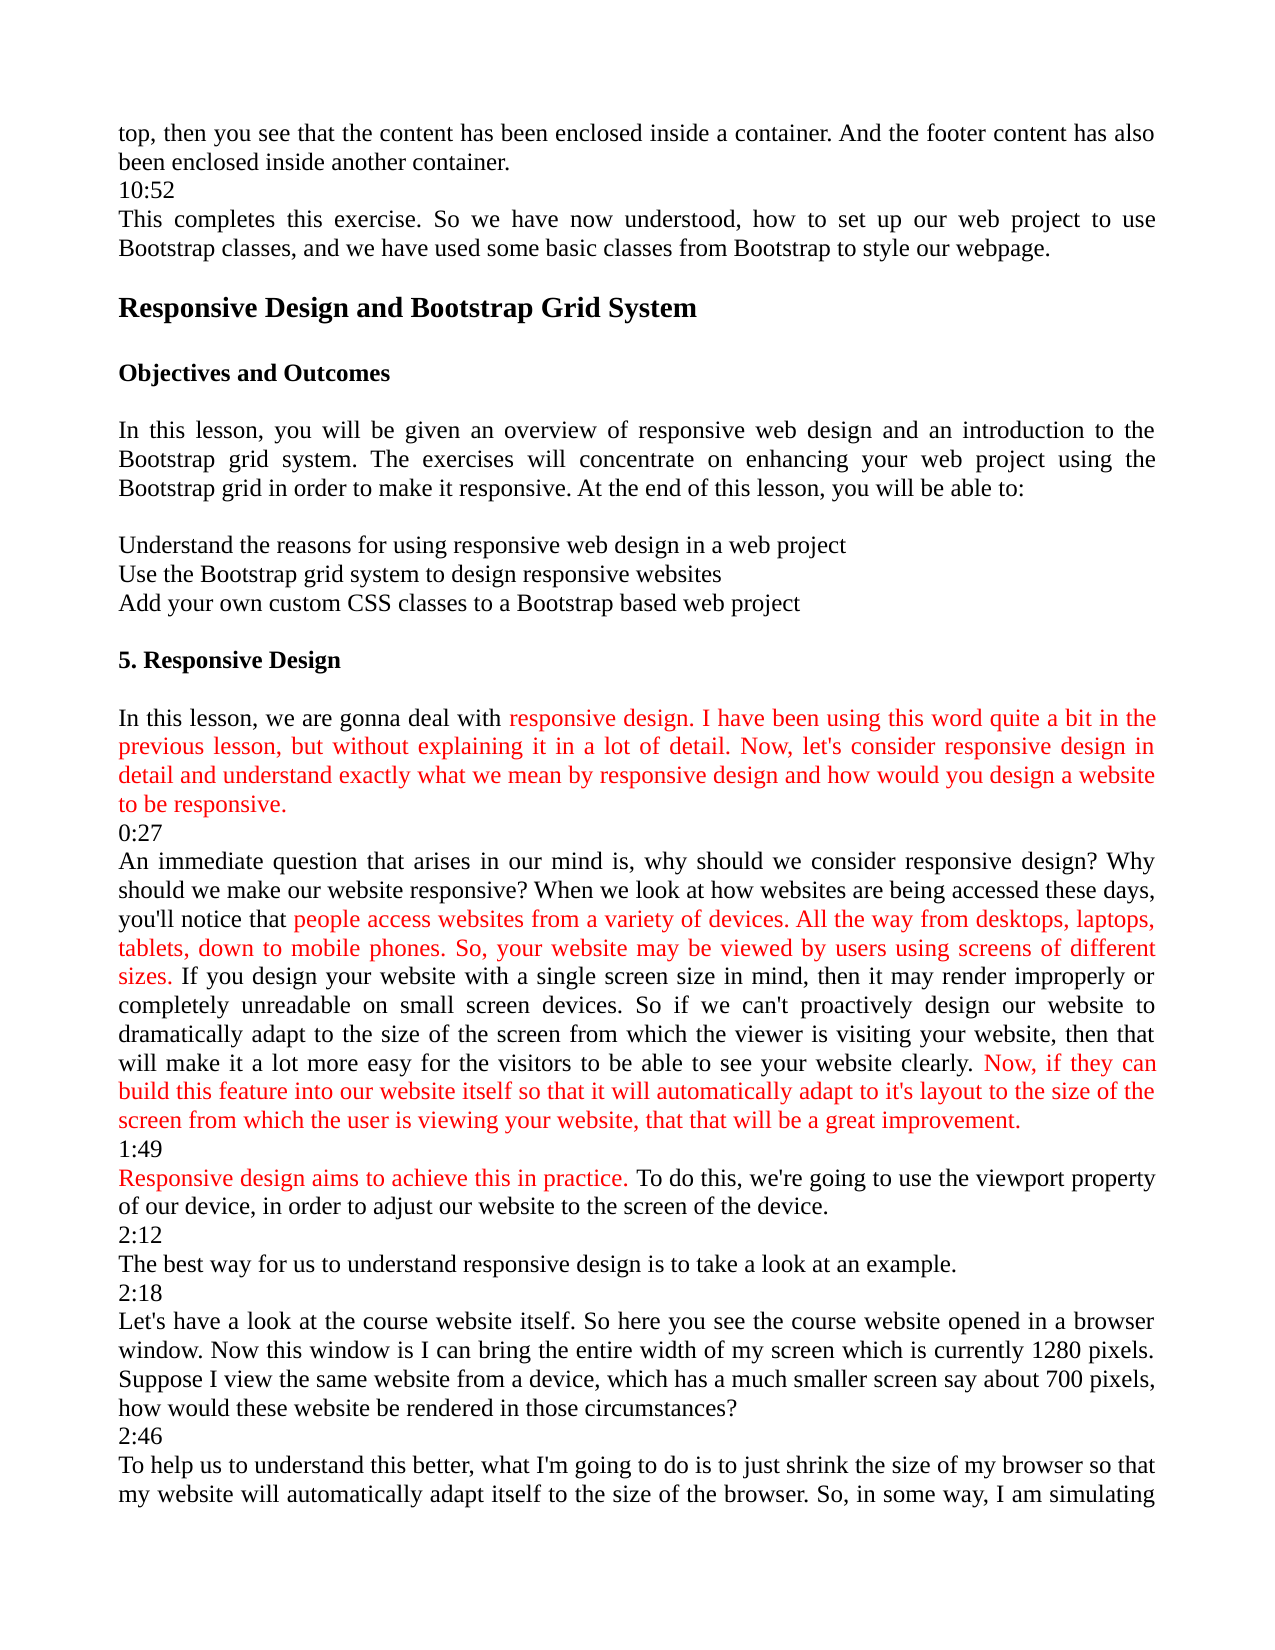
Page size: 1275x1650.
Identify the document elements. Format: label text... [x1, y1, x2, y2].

text top, then you see that the content has been enclosed inside a container. And the footer content has also been enclosed inside another container. [118, 118, 1157, 176]
text Let's have a look at the course website itself. So here you see the course website opened in a browser window. Now this window is I can bring the entire width of my screen which is currently 1280 pixels. Suppose I view the same website from a device, which has a much smaller screen say about 700 pixels, how would these website be rendered in those circumstances? [118, 1306, 1157, 1421]
text 5. Responsive Design [118, 645, 1157, 674]
text Responsive Design and Bootstrap Grid System [118, 291, 1157, 324]
text To help us to understand this better, what I'm going to do is to just shrink the size of my browser so that my website will automatically adapt itself to the size of the browser. So, in some way, I am simulating [118, 1450, 1157, 1508]
text In this lesson, you will be given an overview of responsive web design and an introduction to the Bootstrap grid system. The exercises will concentrate on enhancing your web project using the Bootstrap grid in order to make it responsive. At the end of this lesson, you will be able to: [118, 415, 1157, 501]
text 0:27 [118, 818, 1157, 846]
text 10:52 [118, 176, 1157, 204]
text Understand the reasons for using responsive web design in a web project [118, 530, 1157, 559]
text 2:12 [118, 1220, 1157, 1249]
text An immediate question that arises in our mind is, why should we consider responsive design? Why should we make our website responsive? When we look at how websites are being accessed these days, you'll notice that people access websites from a variety of devices. All the way from desktops, laptops, tablets, down to mobile phones. So, your website may be viewed by users using screens of different sizes. If you design your website with a single screen size in mind, then it may render improperly or completely unreadable on small screen devices. So if we can't proactively design our website to dramatically adapt to the size of the screen from which the viewer is visiting your website, then that will make it a lot more easy for the visitors to be able to see your website clearly. Now, if they can build this feature into our website itself so that it will automatically adapt to it's layout to the size of the screen from which the user is viewing your website, that that will be a great improvement. [118, 846, 1157, 1134]
text 2:46 [118, 1421, 1157, 1450]
text Objectives and Outcomes [118, 358, 1157, 386]
text In this lesson, we are gonna deal with responsive design. I have been using this word quite a bit in the previous lesson, but without explaining it in a lot of detail. Now, let's consider responsive design in detail and understand exactly what we mean by responsive design and how would you design a website to be responsive. [118, 703, 1157, 818]
text This completes this exercise. So we have now understood, how to set up our web project to use Bootstrap classes, and we have used some basic classes from Bootstrap to style our webpage. [118, 204, 1157, 262]
text 1:49 [118, 1134, 1157, 1163]
text Use the Bootstrap grid system to design responsive websites [118, 559, 1157, 588]
text 2:18 [118, 1278, 1157, 1306]
text Responsive design aims to achieve this in practice. To do this, we're going to use the viewport property of our device, in order to adjust our website to the screen of the device. [118, 1163, 1157, 1220]
text Add your own custom CSS classes to a Bootstrap based web project [118, 588, 1157, 616]
text The best way for us to understand responsive design is to take a look at an example. [118, 1249, 1157, 1278]
